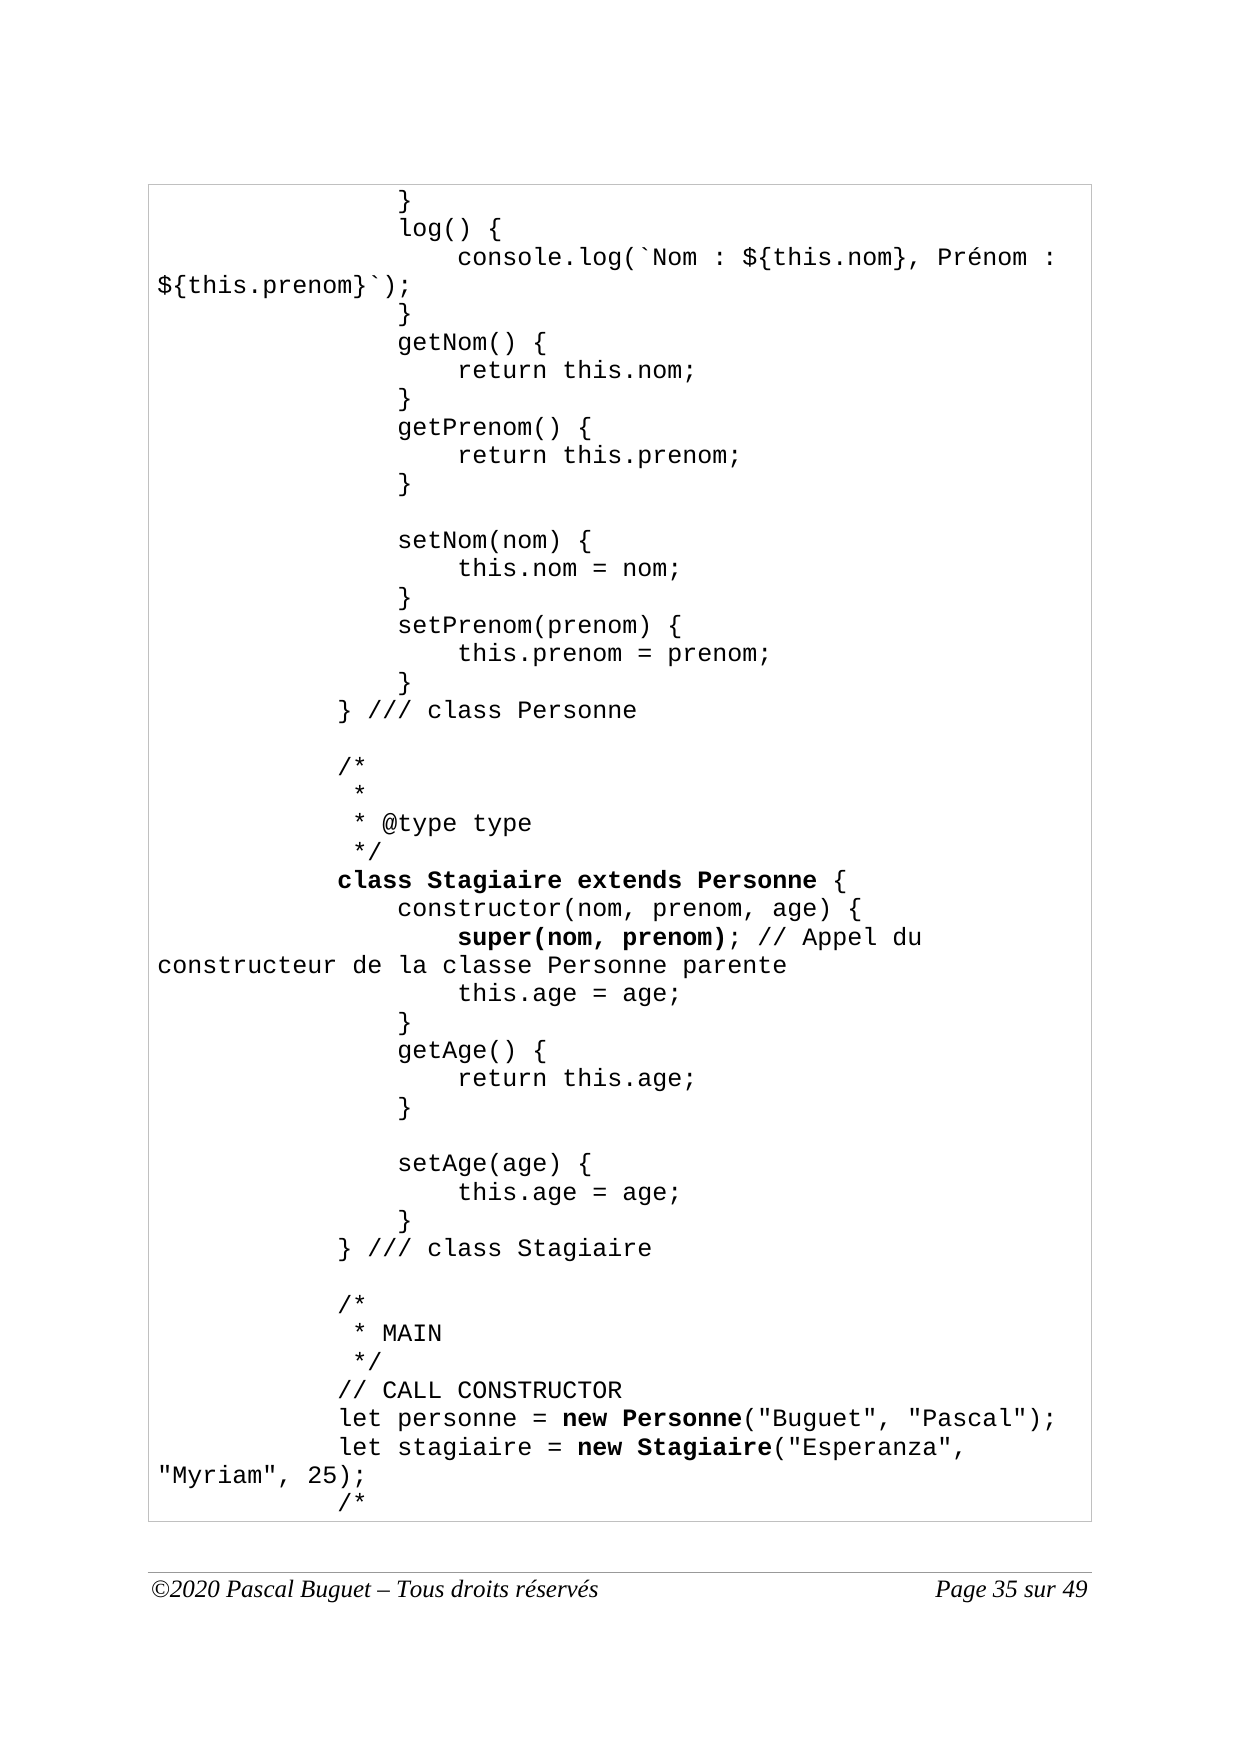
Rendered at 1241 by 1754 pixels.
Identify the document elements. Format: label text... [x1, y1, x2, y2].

text } [149, 383, 1091, 411]
text super(nom, prenom); // Appel du constructeur de la classe Personne parente [149, 921, 1091, 978]
text */ [149, 1346, 1091, 1374]
text // CALL CONSTRUCTOR [149, 1374, 1091, 1403]
text return this.age; [149, 1063, 1091, 1091]
text /* [149, 1289, 1091, 1318]
text constructor(nom, prenom, age) { [149, 893, 1091, 921]
text this.age = age; [149, 1176, 1091, 1204]
text setPrenom(prenom) { [149, 609, 1091, 638]
text this.nom = nom; [149, 553, 1091, 581]
text /* [149, 1488, 1091, 1521]
text setAge(age) { [149, 1148, 1091, 1176]
text } [149, 298, 1091, 326]
text } /// class Stagiaire [149, 1233, 1091, 1264]
text log() { [149, 213, 1091, 241]
text setNom(nom) { [149, 524, 1091, 553]
text console.log(`Nom : ${this.nom}, Prénom : ${this.prenom}`); [149, 241, 1091, 298]
text } [149, 1204, 1091, 1233]
text getPrenom() { [149, 411, 1091, 439]
text * MAIN [149, 1318, 1091, 1346]
text * [149, 779, 1091, 808]
text return this.prenom; [149, 439, 1091, 468]
text /* [149, 751, 1091, 779]
text getAge() { [149, 1034, 1091, 1063]
text } [149, 1091, 1091, 1122]
text class Stagiaire extends Personne { [149, 864, 1091, 893]
text } [149, 1006, 1091, 1034]
text return this.nom; [149, 354, 1091, 383]
text this.age = age; [149, 978, 1091, 1006]
text } [149, 185, 1091, 213]
text } [149, 468, 1091, 499]
text * @type type [149, 808, 1091, 836]
text getNom() { [149, 326, 1091, 354]
text let personne = new Personne("Buguet", "Pascal"); [149, 1403, 1091, 1431]
text */ [149, 836, 1091, 864]
text } /// class Personne [149, 694, 1091, 726]
text let stagiaire = new Stagiaire("Esperanza", "Myriam", 25); [149, 1431, 1091, 1488]
text } [149, 581, 1091, 609]
text } [149, 666, 1091, 694]
text this.prenom = prenom; [149, 638, 1091, 666]
